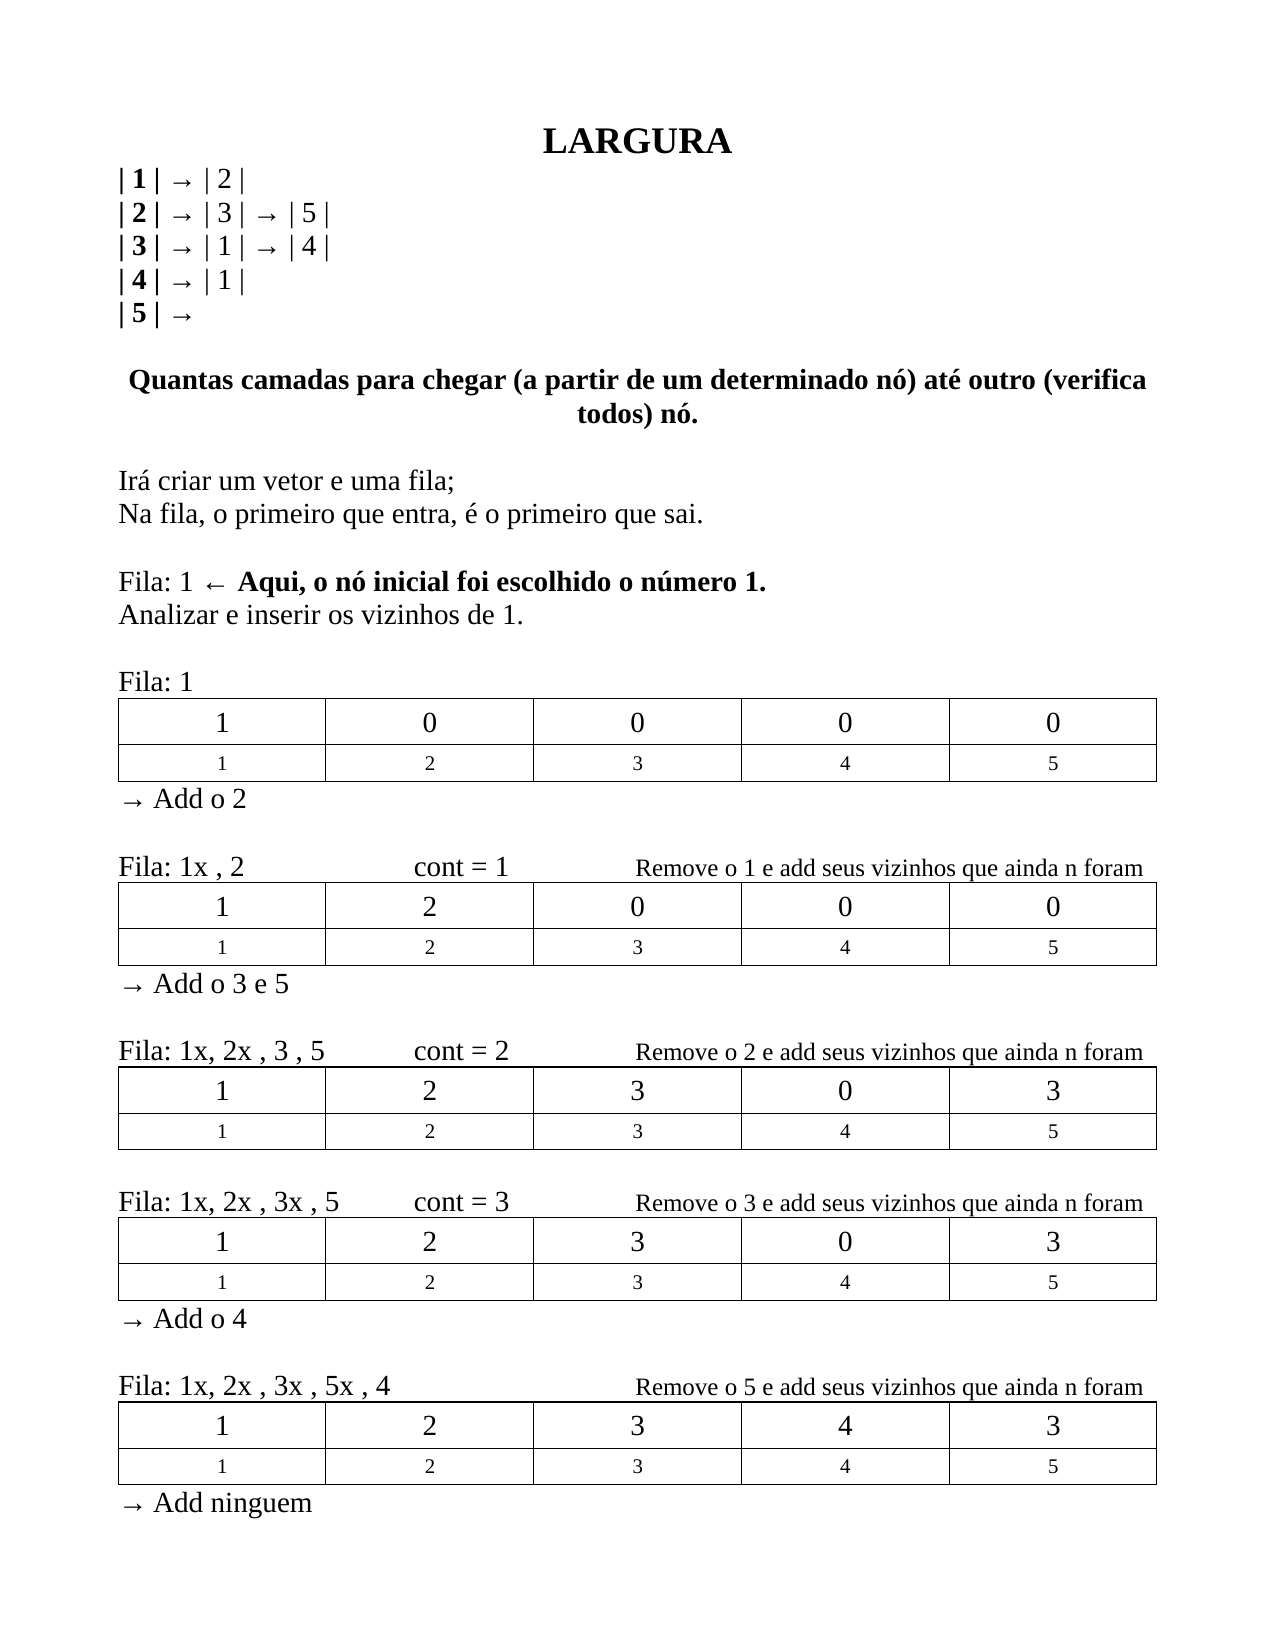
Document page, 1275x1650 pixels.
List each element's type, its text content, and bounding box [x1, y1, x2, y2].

text | 5 | → [118, 295, 1157, 329]
table_cell 5 [950, 929, 1156, 965]
text → Add o 4 [118, 1301, 1157, 1334]
table_cell 4 [742, 1449, 949, 1484]
text Analizar e inserir os vizinhos de 1. [118, 597, 1157, 631]
table_header 0 [326, 699, 533, 744]
table_cell 4 [742, 1114, 949, 1149]
table_header 2 [326, 883, 533, 928]
table_header 1 [119, 699, 325, 744]
text Fila: 1 [118, 664, 1157, 698]
table_cell 4 [742, 929, 949, 965]
table_header 0 [534, 699, 741, 744]
table_header 3 [534, 1218, 741, 1263]
table_cell 3 [534, 929, 741, 965]
table_cell 5 [950, 1114, 1156, 1149]
table_header 1 [119, 1218, 325, 1263]
table_cell 1 [119, 1264, 325, 1300]
table_header 0 [742, 1068, 949, 1112]
table_header 1 [119, 883, 325, 928]
table_header 3 [534, 1403, 741, 1447]
text LARGURA [118, 118, 1157, 161]
text Fila: 1 ← Aqui, o nó inicial foi escolhido o número 1. [118, 564, 1157, 597]
table_header 0 [742, 1218, 949, 1263]
text → Add o 3 e 5 [118, 966, 1157, 999]
table_header 1 [119, 1403, 325, 1447]
table_cell 5 [950, 745, 1156, 781]
text → Add ninguem [118, 1485, 1157, 1519]
table_header 3 [950, 1218, 1156, 1263]
table_cell 1 [119, 1449, 325, 1484]
table_cell 2 [326, 745, 533, 781]
table_cell 2 [326, 929, 533, 965]
table_header 2 [326, 1218, 533, 1263]
table_cell 1 [119, 1114, 325, 1149]
text Fila: 1x, 2x , 3x , 5x , 4 Remove o 5 e add seus vizinhos que ainda n foram [118, 1368, 1157, 1401]
text | 4 | → | 1 | [118, 262, 1157, 295]
table_header 4 [742, 1403, 949, 1447]
table_cell 2 [326, 1449, 533, 1484]
table_cell 5 [950, 1449, 1156, 1484]
table_header 0 [534, 883, 741, 928]
table_header 0 [950, 883, 1156, 928]
table_cell 5 [950, 1264, 1156, 1300]
table_header 3 [950, 1403, 1156, 1447]
text Quantas camadas para chegar (a partir de um determinado nó) até outro (verifica todos) nó. [118, 362, 1157, 429]
table_header 2 [326, 1403, 533, 1447]
table_cell 4 [742, 1264, 949, 1300]
text → Add o 2 [118, 782, 1157, 815]
text Fila: 1x, 2x , 3x , 5 cont = 3 Remove o 3 e add seus vizinhos que ainda n foram [118, 1184, 1157, 1217]
table_cell 3 [534, 1449, 741, 1484]
table_header 0 [950, 699, 1156, 744]
table_cell 1 [119, 929, 325, 965]
table_cell 3 [534, 1264, 741, 1300]
text | 1 | → | 2 | [118, 161, 1157, 195]
text | 3 | → | 1 | → | 4 | [118, 228, 1157, 262]
table_cell 2 [326, 1114, 533, 1149]
table_header 1 [119, 1068, 325, 1112]
table_cell 2 [326, 1264, 533, 1300]
table_header 0 [742, 883, 949, 928]
table_header 2 [326, 1068, 533, 1112]
table_cell 4 [742, 745, 949, 781]
table_cell 3 [534, 1114, 741, 1149]
text Fila: 1x , 2 cont = 1 Remove o 1 e add seus vizinhos que ainda n foram [118, 849, 1157, 882]
text Na fila, o primeiro que entra, é o primeiro que sai. [118, 497, 1157, 530]
table_cell 3 [534, 745, 741, 781]
text | 2 | → | 3 | → | 5 | [118, 195, 1157, 228]
table_header 0 [742, 699, 949, 744]
table_cell 1 [119, 745, 325, 781]
table_header 3 [534, 1068, 741, 1112]
text Fila: 1x, 2x , 3 , 5 cont = 2 Remove o 2 e add seus vizinhos que ainda n foram [118, 1033, 1157, 1066]
table_header 3 [950, 1068, 1156, 1112]
text Irá criar um vetor e uma fila; [118, 463, 1157, 497]
